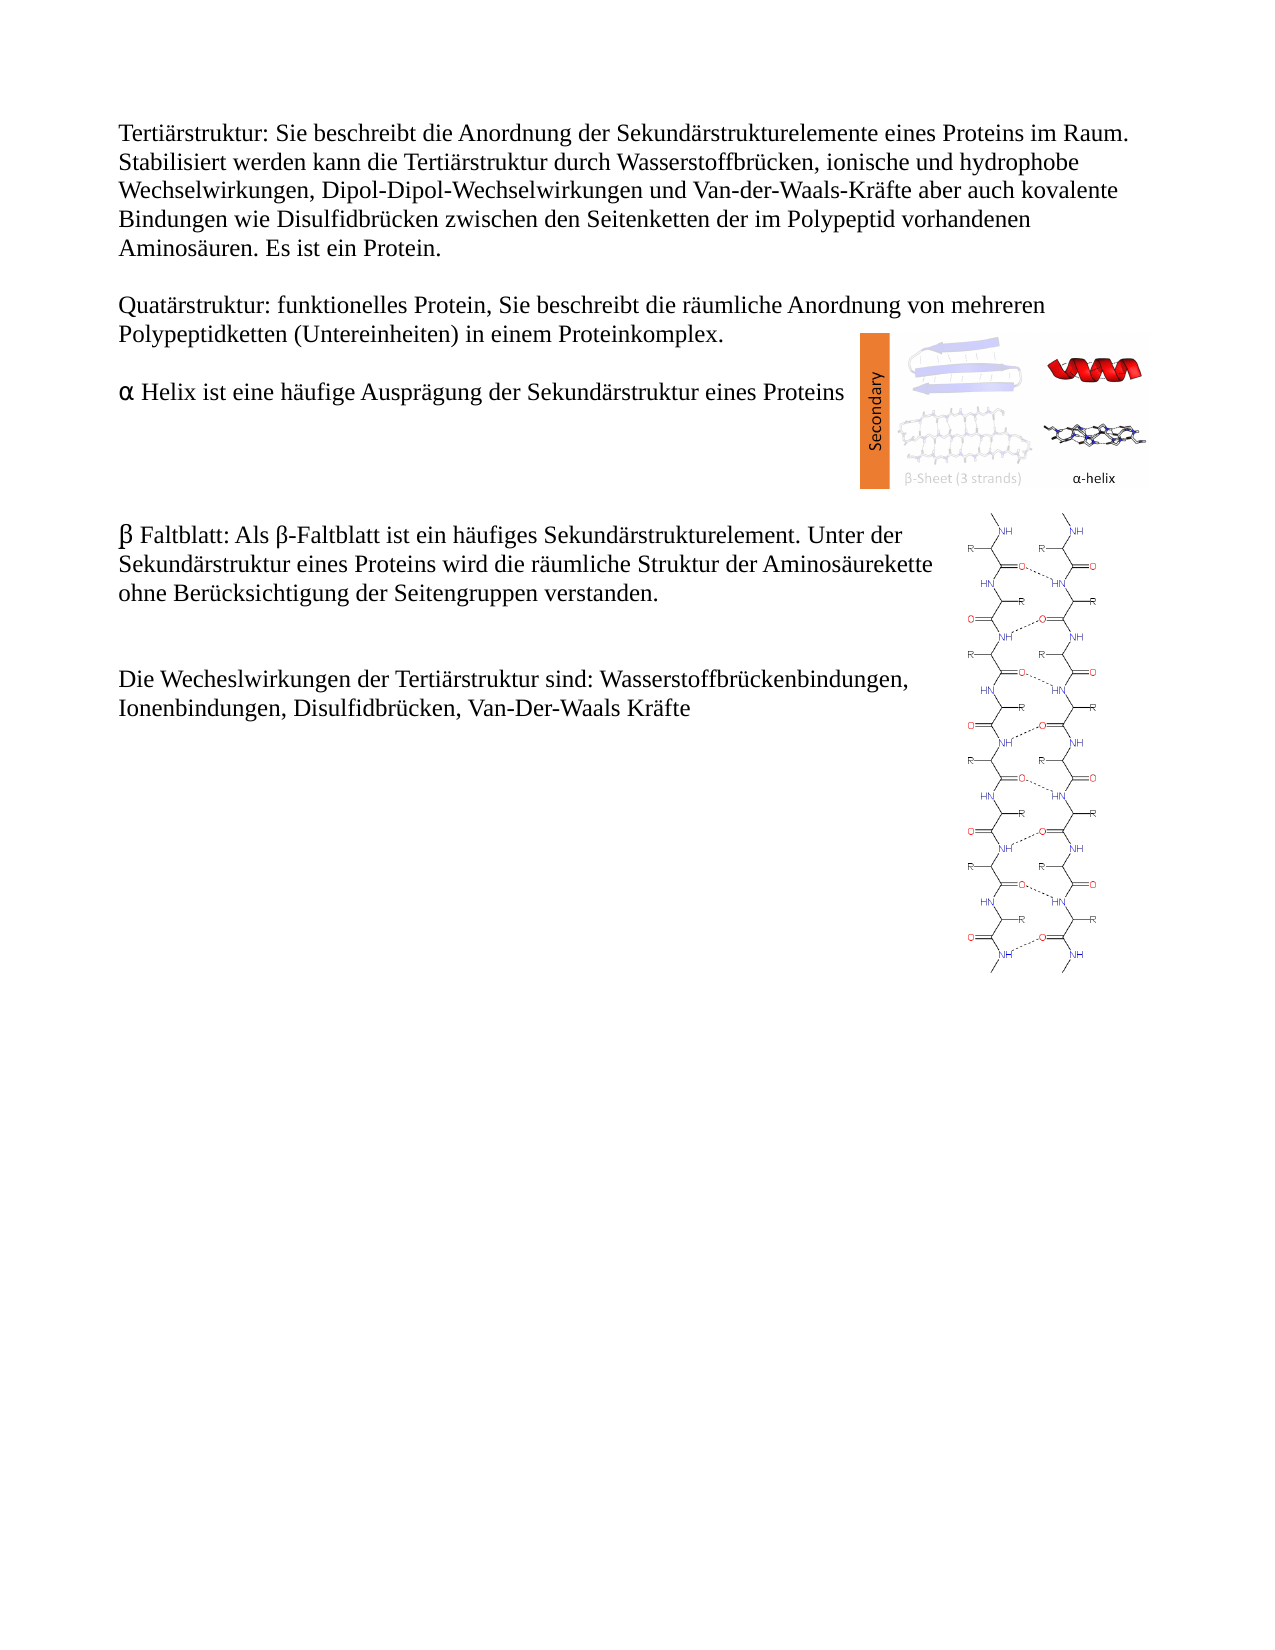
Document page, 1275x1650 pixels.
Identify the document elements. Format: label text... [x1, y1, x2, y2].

text Die Wecheslwirkungen der Tertiärstruktur sind: Wasserstoffbrückenbindungen, Ionenbindungen, Disulfidbrücken, Van-Der-Waals Kräfte [118, 664, 961, 722]
text Tertiärstruktur: Sie beschreibt die Anordnung der Sekundärstrukturelemente eines Proteins im Raum. Stabilisiert werden kann die Tertiärstruktur durch Wasserstoffbrücken, ionische und hydrophobe Wechselwirkungen, Dipol-Dipol-Wechselwirkungen und Van-der-Waals-Kräfte aber auch kovalente Bindungen wie Disulfidbrücken zwischen den Seitenketten der im Polypeptid vorhandenen Aminosäuren. Es ist ein Protein. [118, 118, 1157, 262]
picture [860, 333, 1150, 489]
text [1103, 664, 1157, 722]
text [1103, 521, 1157, 607]
text Quatärstruktur: funktionelles Protein, Sie beschreibt die räumliche Anordnung von mehreren Polypeptidketten (Untereinheiten) in einem Proteinkomplex. [118, 291, 1157, 348]
text ⍺ Helix ist eine häufige Ausprägung der Sekundärstruktur eines Proteins [118, 377, 860, 406]
text ꞵ Faltblatt: Als β-Faltblatt ist ein häufiges Sekundärstrukturelement. Unter der Sekundärstruktur eines Proteins wird die räumliche Struktur der Aminosäurekette ohne Berücksichtigung der Seitengruppen verstanden. [118, 521, 961, 607]
picture [961, 507, 1103, 979]
